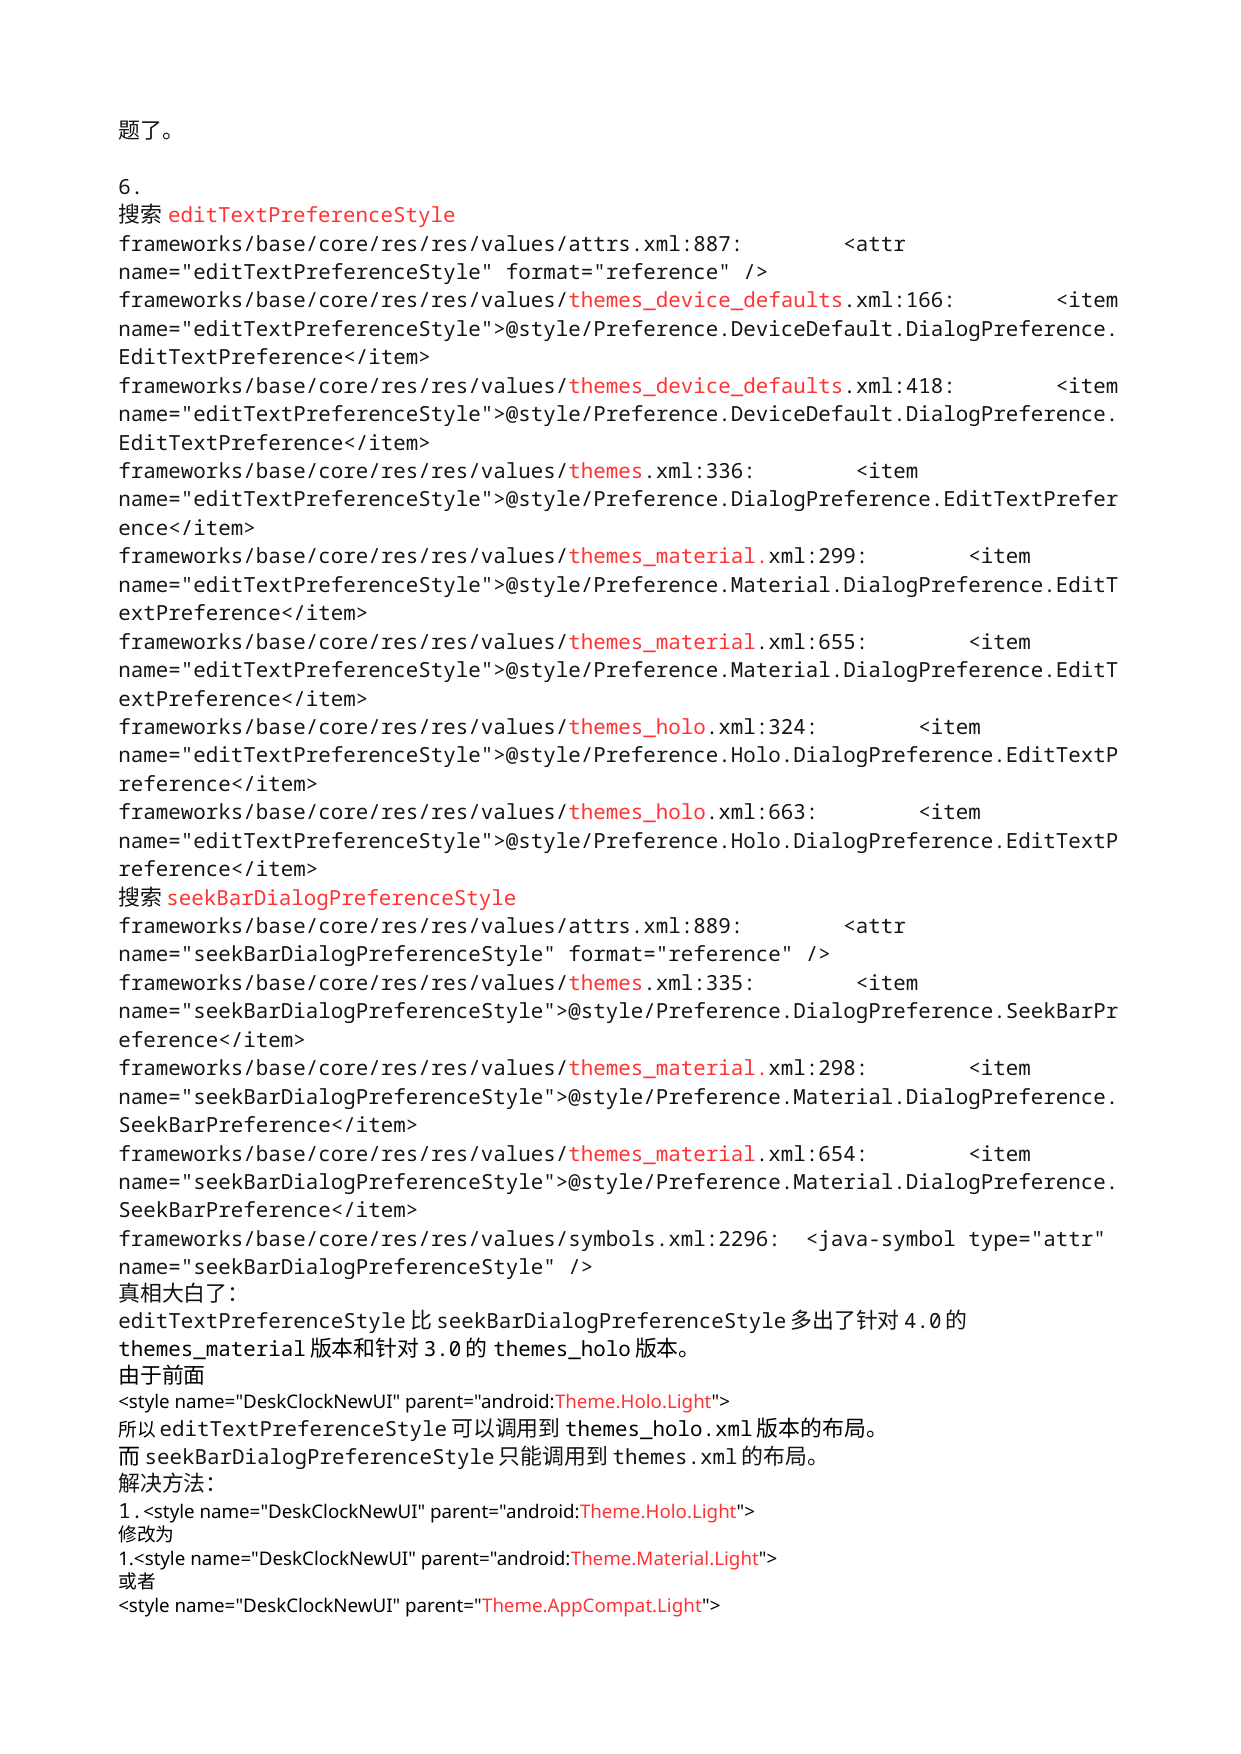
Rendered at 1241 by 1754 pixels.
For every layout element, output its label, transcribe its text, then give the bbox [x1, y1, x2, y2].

text frameworks/base/core/res/res/values/themes.xml:336: <item name="editTextPreferenceStyle">@style/Preference.DialogPreference.EditTextPreference</item> [118, 456, 1122, 541]
text 搜索seekBarDialogPreferenceStyle [118, 883, 1122, 911]
text <style name="DeskClockNewUI" parent="android:Theme.Holo.Light"> [118, 1388, 1122, 1414]
text 1.<style name="DeskClockNewUI" parent="android:Theme.Material.Light"> [118, 1546, 1122, 1571]
text frameworks/base/core/res/res/values/symbols.xml:2296: <java-symbol type="attr" name="seekBarDialogPreferenceStyle" /> [118, 1224, 1122, 1281]
text editTextPreferenceStyle比seekBarDialogPreferenceStyle多出了针对4.0的 themes_material版本和针对3.0的 themes_holo版本。 [118, 1306, 1122, 1363]
text 解决方法： [118, 1471, 1122, 1496]
text frameworks/base/core/res/res/values/themes_device_defaults.xml:166: <item name="editTextPreferenceStyle">@style/Preference.DeviceDefault.DialogPreference.EditTextPreference</item> [118, 286, 1122, 371]
text frameworks/base/core/res/res/values/themes_material.xml:299: <item name="editTextPreferenceStyle">@style/Preference.Material.DialogPreference.EditTextPreference</item> [118, 541, 1122, 627]
text frameworks/base/core/res/res/values/attrs.xml:887: <attr name="editTextPreferenceStyle" format="reference" /> [118, 229, 1122, 286]
text 题了。 [118, 118, 1122, 143]
text 修改为 [118, 1524, 1122, 1546]
text frameworks/base/core/res/res/values/themes_holo.xml:663: <item name="editTextPreferenceStyle">@style/Preference.Holo.DialogPreference.EditTextPreference</item> [118, 797, 1122, 883]
text 或者 [118, 1571, 1122, 1593]
text 由于前面 [118, 1363, 1122, 1388]
text frameworks/base/core/res/res/values/themes_device_defaults.xml:418: <item name="editTextPreferenceStyle">@style/Preference.DeviceDefault.DialogPreference.EditTextPreference</item> [118, 371, 1122, 456]
text 1.<style name="DeskClockNewUI" parent="android:Theme.Holo.Light"> [118, 1496, 1122, 1524]
text 而seekBarDialogPreferenceStyle只能调用到themes.xml的布局。 [118, 1442, 1122, 1471]
text frameworks/base/core/res/res/values/themes.xml:335: <item name="seekBarDialogPreferenceStyle">@style/Preference.DialogPreference.SeekBarPreference</item> [118, 968, 1122, 1053]
text frameworks/base/core/res/res/values/themes_material.xml:298: <item name="seekBarDialogPreferenceStyle">@style/Preference.Material.DialogPreference.SeekBarPreference</item> [118, 1053, 1122, 1139]
text frameworks/base/core/res/res/values/attrs.xml:889: <attr name="seekBarDialogPreferenceStyle" format="reference" /> [118, 911, 1122, 968]
text frameworks/base/core/res/res/values/themes_material.xml:654: <item name="seekBarDialogPreferenceStyle">@style/Preference.Material.DialogPreference.SeekBarPreference</item> [118, 1139, 1122, 1224]
text frameworks/base/core/res/res/values/themes_holo.xml:324: <item name="editTextPreferenceStyle">@style/Preference.Holo.DialogPreference.EditTextPreference</item> [118, 712, 1122, 797]
text 6. [118, 172, 1122, 200]
text <style name="DeskClockNewUI" parent="Theme.AppCompat.Light"> [118, 1593, 1122, 1618]
text 所以editTextPreferenceStyle可以调用到themes_holo.xml版本的布局。 [118, 1414, 1122, 1442]
text 真相大白了： [118, 1281, 1122, 1306]
text frameworks/base/core/res/res/values/themes_material.xml:655: <item name="editTextPreferenceStyle">@style/Preference.Material.DialogPreference.EditTextPreference</item> [118, 627, 1122, 712]
text 搜索 editTextPreferenceStyle [118, 200, 1122, 229]
